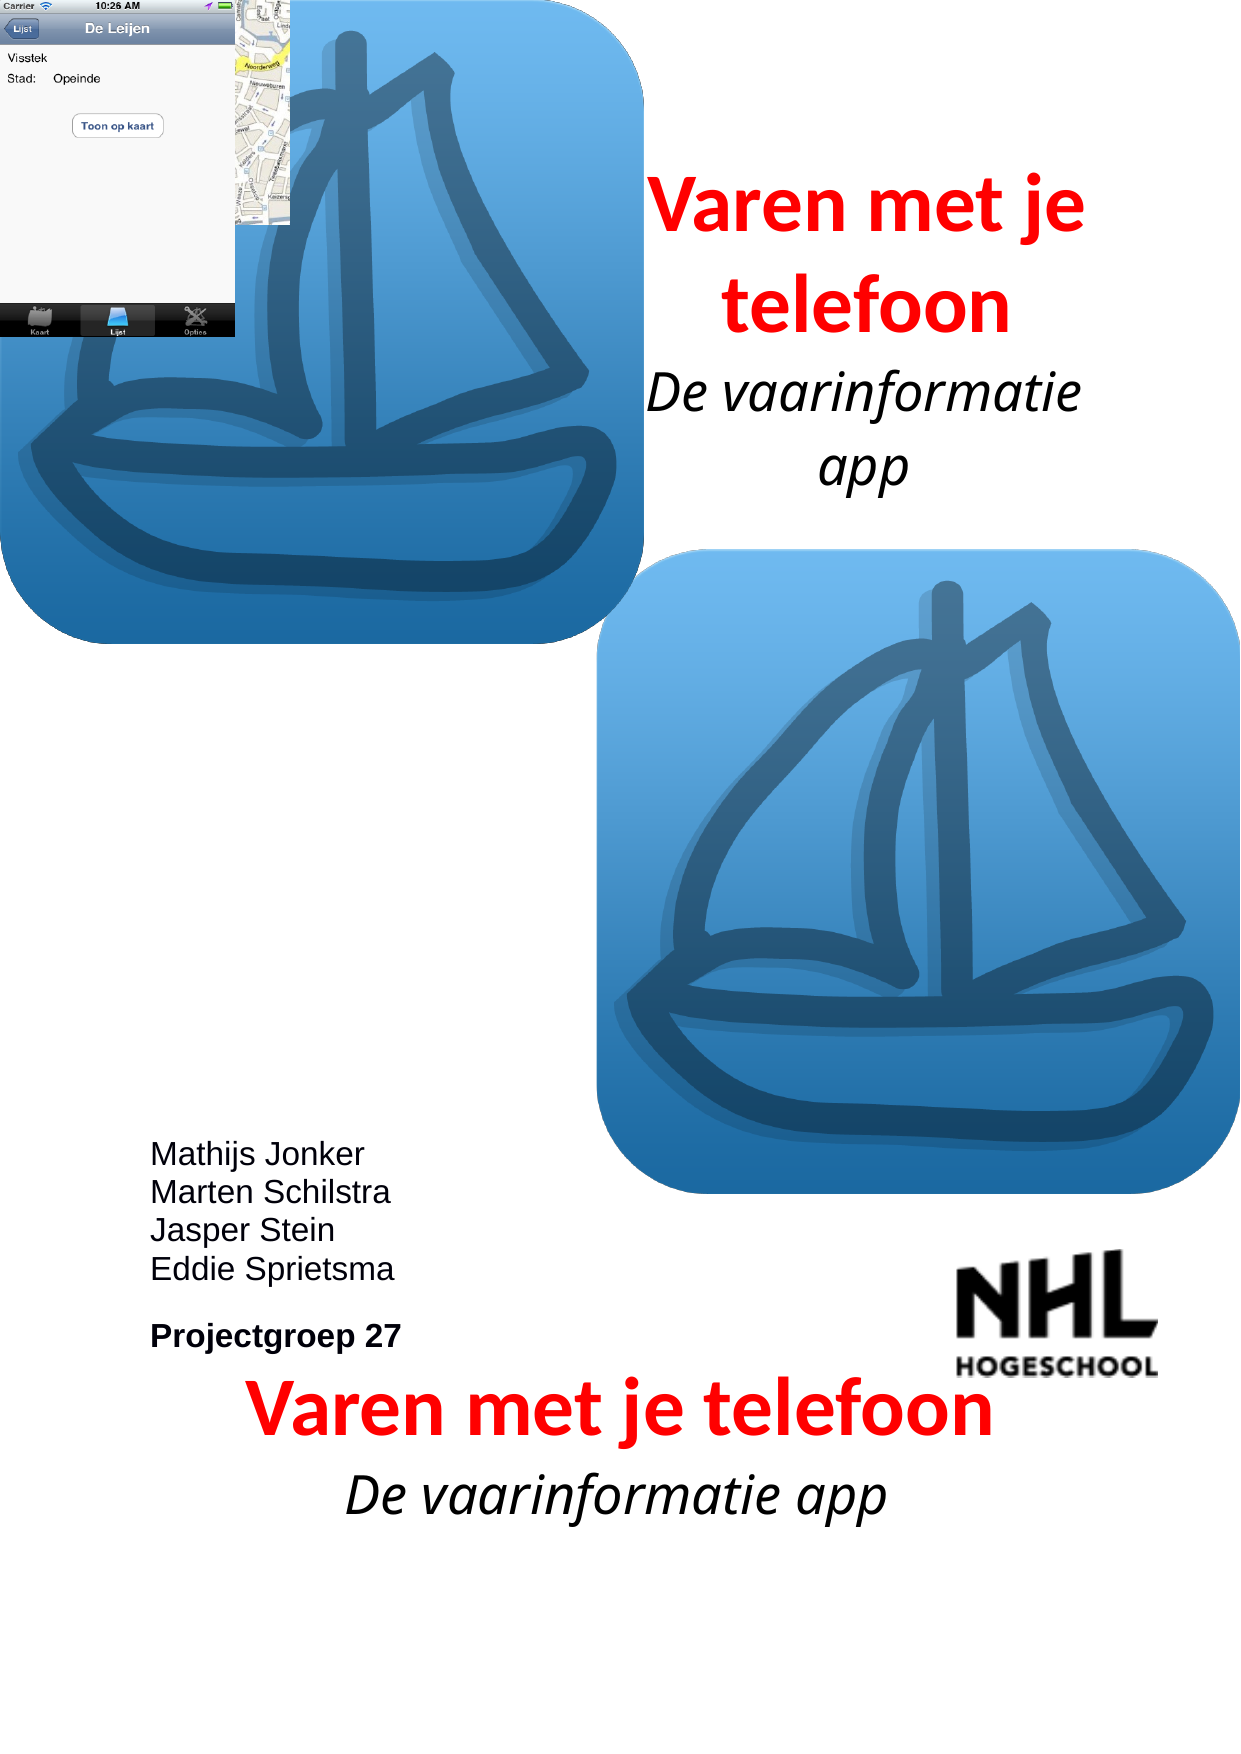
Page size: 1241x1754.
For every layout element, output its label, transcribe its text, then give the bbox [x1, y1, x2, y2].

text Varen met je telefoon [644, 150, 1090, 353]
text Varen met je telefoon [150, 1354, 1090, 1456]
text Projectgroep 27 [150, 1316, 956, 1354]
picture [0, 0, 1240, 1194]
text De vaarinformatie app [644, 353, 1090, 501]
picture [956, 1249, 1158, 1378]
text Marten Schilstra [150, 1172, 1090, 1210]
text Mathijs Jonker [150, 1133, 596, 1172]
text Eddie Sprietsma [150, 1249, 956, 1287]
text De vaarinformatie app [150, 1456, 1090, 1530]
text Jasper Stein [150, 1210, 1090, 1249]
